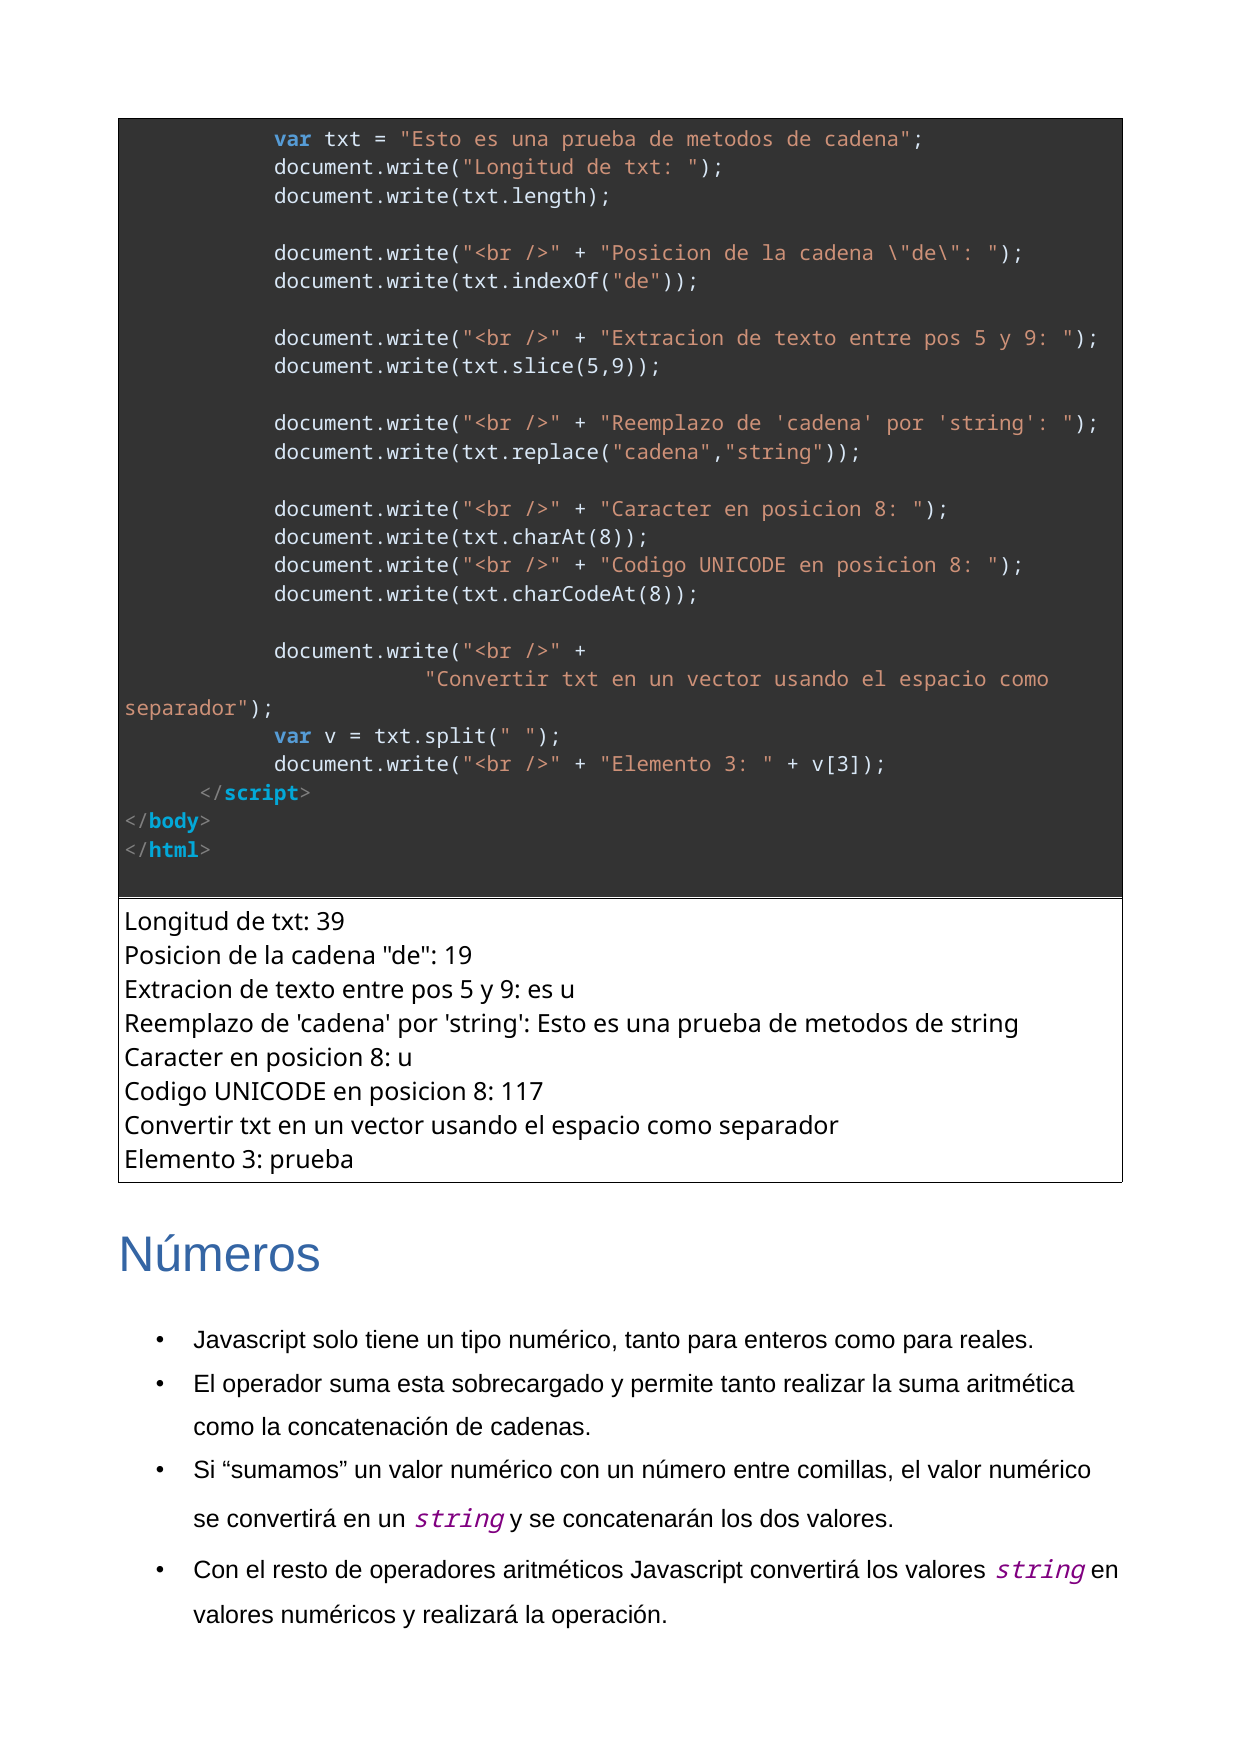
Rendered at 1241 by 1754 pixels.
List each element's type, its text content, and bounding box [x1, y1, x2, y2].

table_cell Longitud de txt: 39 Posicion de la cadena "de": 19 Extracion de texto entre pos 5 y 9: es u Reemplazo de 'cadena' por 'string': Esto es una prueba de metodos de string Caracter en posicion 8: u Codigo UNICODE en posicion 8: 117 Convertir txt en un vector usando el espacio como separador Elemento 3: prueba [119, 899, 1122, 1182]
list Javascript solo tiene un tipo numérico, tanto para enteros como para reales. [156, 1325, 1122, 1354]
table_header var txt = "Esto es una prueba de metodos de cadena"; document.write("Longitud de txt: "); document.write(txt.length); document.write("<br />" + "Posicion de la cadena \"de\": "); document.write(txt.indexOf("de")); document.write("<br />" + "Extracion de texto entre pos 5 y 9: "); document.write(txt.slice(5,9)); document.write("<br />" + "Reemplazo de 'cadena' por 'string': "); document.write(txt.replace("cadena","string")); document.write("<br />" + "Caracter en posicion 8: "); document.write(txt.charAt(8)); document.write("<br />" + "Codigo UNICODE en posicion 8: "); document.write(txt.charCodeAt(8)); document.write("<br />" + "Convertir txt en un vector usando el espacio como separador"); var v = txt.split(" "); document.write("<br />" + "Elemento 3: " + v[3]); </script> </body> </html> [119, 119, 1122, 897]
text Números [118, 1225, 1122, 1282]
list El operador suma esta sobrecargado y permite tanto realizar la suma aritmética como la concatenación de cadenas. [156, 1369, 1122, 1441]
list Si “sumamos” un valor numérico con un número entre comillas, el valor numérico se convertirá en un string y se concatenarán los dos valores. [156, 1455, 1122, 1535]
list Con el resto de operadores aritméticos Javascript convertirá los valores string en valores numéricos y realizará la operación. [156, 1552, 1122, 1629]
